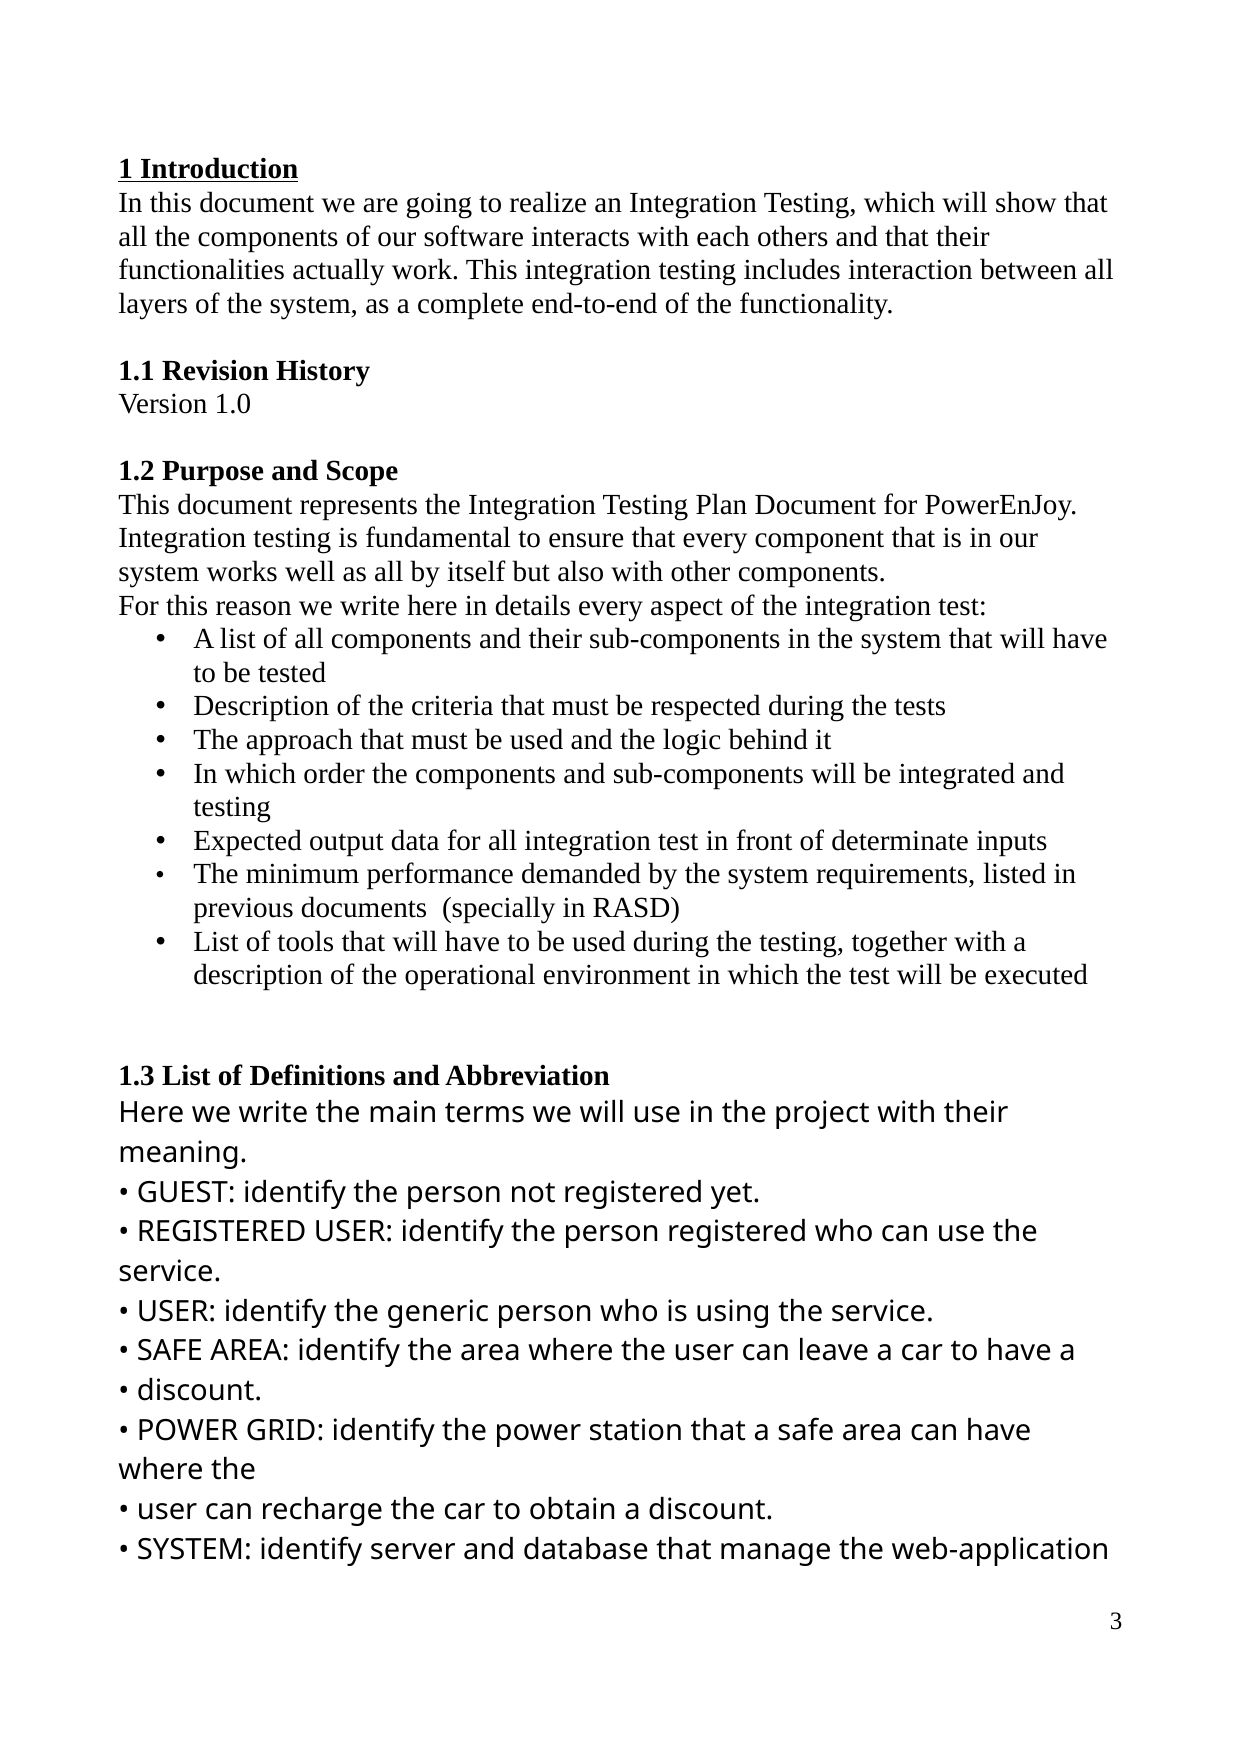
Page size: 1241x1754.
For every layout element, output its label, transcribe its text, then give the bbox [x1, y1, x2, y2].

text • GUEST: identify the person not registered yet. [118, 1171, 1122, 1211]
list Description of the criteria that must be respected during the tests [156, 688, 1122, 722]
text 1.1 Revision History [118, 353, 1122, 386]
text • POWER GRID: identify the power station that a safe area can have where the [118, 1409, 1122, 1488]
text • REGISTERED USER: identify the person registered who can use the service. [118, 1211, 1122, 1290]
list In which order the components and sub-components will be integrated and testing [156, 756, 1122, 823]
list List of tools that will have to be used during the testing, together with a description of the operational environment in which the test will be executed [156, 924, 1122, 991]
list The approach that must be used and the logic behind it [156, 722, 1122, 756]
text In this document we are going to realize an Integration Testing, which will show that all the components of our software interacts with each others and that their functionalities actually work. This integration testing includes interaction between all layers of the system, as a complete end-to-end of the functionality. [118, 185, 1122, 319]
text 1 Introduction [118, 152, 1122, 185]
list The minimum performance demanded by the system requirements, listed in previous documents (specially in RASD) [156, 857, 1122, 924]
text • USER: identify the generic person who is using the service. [118, 1290, 1122, 1329]
text • user can recharge the car to obtain a discount. [118, 1488, 1122, 1528]
text Version 1.0 [118, 386, 1122, 420]
text 1.3 List of Definitions and Abbreviation [118, 1058, 1122, 1091]
text 1.2 Purpose and Scope [118, 453, 1122, 487]
list Expected output data for all integration test in front of determinate inputs [156, 823, 1122, 857]
list A list of all components and their sub-components in the system that will have to be tested [156, 621, 1122, 688]
text Here we write the main terms we will use in the project with their meaning. [118, 1091, 1122, 1171]
text • SYSTEM: identify server and database that manage the web-application [118, 1528, 1122, 1568]
text • SAFE AREA: identify the area where the user can leave a car to have a [118, 1329, 1122, 1369]
text This document represents the Integration Testing Plan Document for PowerEnJoy. Integration testing is fundamental to ensure that every component that is in our system works well as all by itself but also with other components. For this reason we write here in details every aspect of the integration test: [118, 487, 1122, 621]
text • discount. [118, 1369, 1122, 1409]
